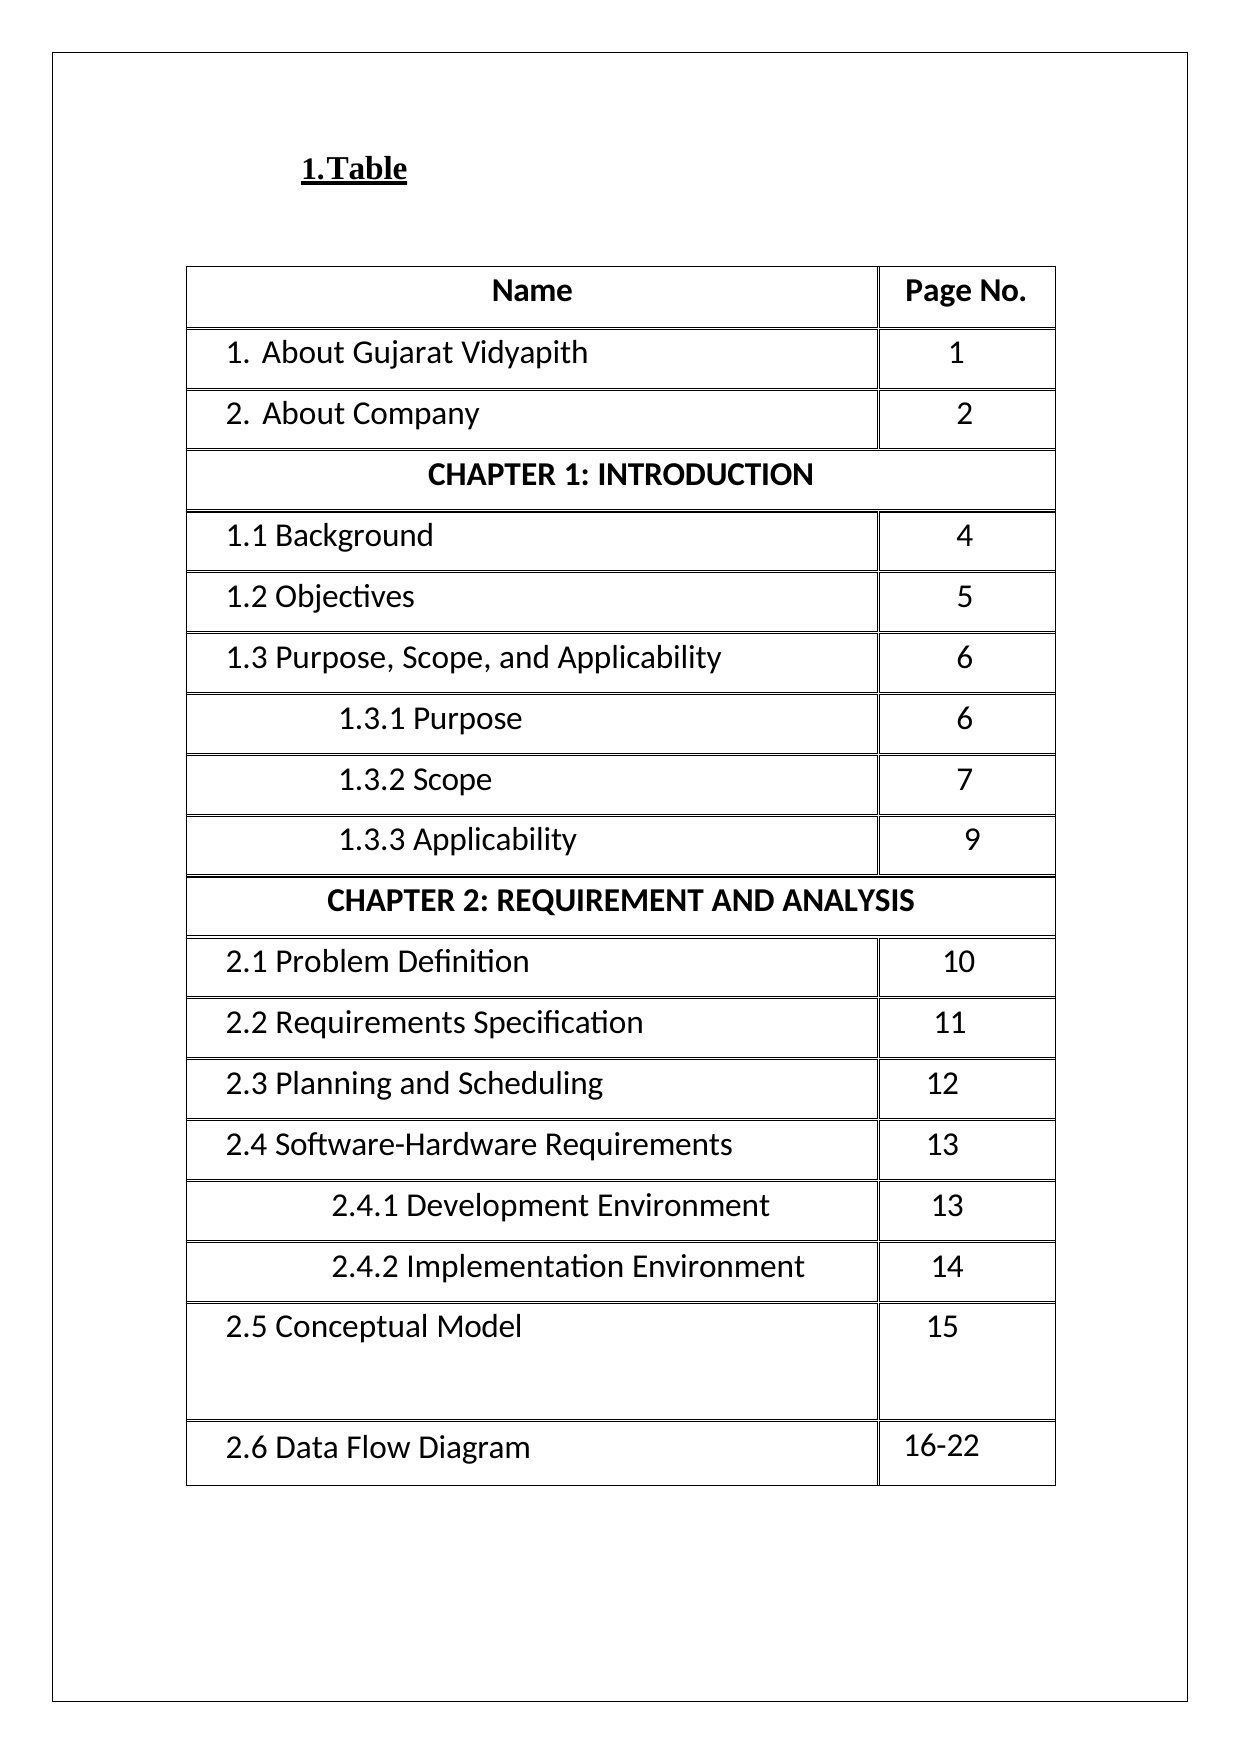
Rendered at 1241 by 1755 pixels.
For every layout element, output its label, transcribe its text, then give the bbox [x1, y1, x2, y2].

table_cell 15 [880, 1304, 1055, 1419]
table_cell 10 [880, 939, 1055, 996]
table_cell 1.1 Background [187, 513, 877, 570]
table_cell 2.1 Problem Definition [187, 939, 877, 996]
table_cell 13 [880, 1182, 1055, 1239]
table_cell 9 [880, 817, 1055, 874]
table_cell 2.3 Planning and Scheduling [187, 1060, 877, 1118]
table_cell 2.4 Software-Hardware Requirements [187, 1121, 877, 1179]
table_header Page No. [880, 267, 1055, 327]
table_cell 7 [880, 756, 1055, 813]
table_cell 13 [880, 1121, 1055, 1179]
table_cell 1. About Gujarat Vidyapith [187, 330, 877, 387]
list Table [301, 148, 1167, 186]
table_cell 1.3 Purpose, Scope, and Applicability [187, 634, 877, 692]
table_cell 2 [880, 391, 1055, 448]
table_cell 2. About Company [187, 391, 877, 448]
table_cell CHAPTER 1: INTRODUCTION [187, 451, 1055, 509]
table_cell 1.3.2 Scope [187, 756, 877, 813]
table_cell 6 [880, 695, 1055, 753]
table_cell 1 [880, 330, 1055, 387]
table_cell 1.3.1 Purpose [187, 695, 877, 753]
table_cell 1.3.3 Applicability [187, 817, 877, 874]
table_cell 2.4.1 Development Environment [187, 1182, 877, 1239]
table_header Name [187, 267, 877, 327]
table_cell 4 [880, 513, 1055, 570]
table_cell 11 [880, 999, 1055, 1057]
table_cell CHAPTER 2: REQUIREMENT AND ANALYSIS [187, 878, 1055, 935]
table_cell 2.5 Conceptual Model [187, 1304, 877, 1419]
table_cell 1.2 Objectives [187, 573, 877, 631]
table_cell 2.2 Requirements Specification [187, 999, 877, 1057]
table_cell 12 [880, 1060, 1055, 1118]
table_cell 2.6 Data Flow Diagram [187, 1422, 877, 1485]
table_cell 14 [880, 1243, 1055, 1301]
table_cell 16-22 [880, 1422, 1055, 1485]
table_cell 5 [880, 573, 1055, 631]
table_cell 6 [880, 634, 1055, 692]
table_cell 2.4.2 Implementation Environment [187, 1243, 877, 1301]
